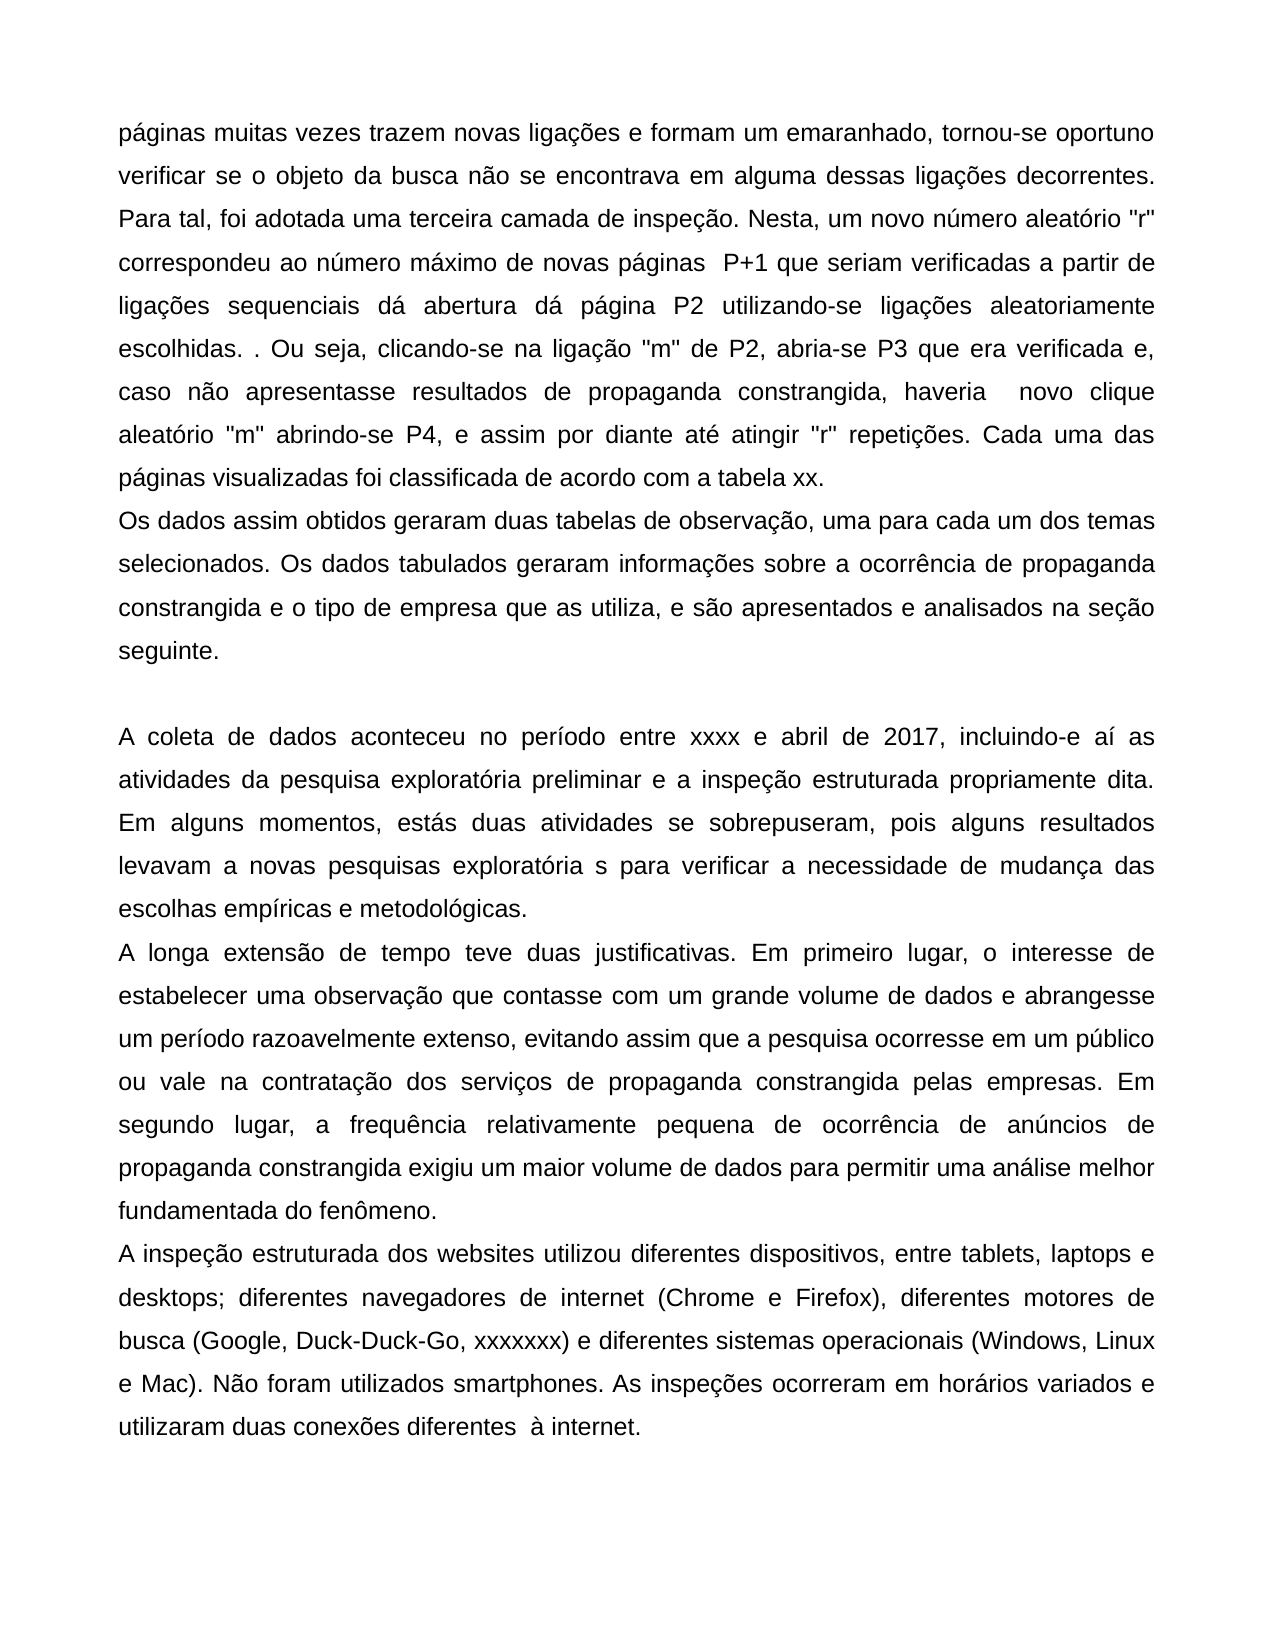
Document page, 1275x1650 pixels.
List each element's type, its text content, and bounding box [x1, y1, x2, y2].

text A longa extensão de tempo teve duas justificativas. Em primeiro lugar, o interesse de estabelecer uma observação que contasse com um grande volume de dados e abrangesse um período razoavelmente extenso, evitando assim que a pesquisa ocorresse em um público ou vale na contratação dos serviços de propaganda constrangida pelas empresas. Em segundo lugar, a frequência relativamente pequena de ocorrência de anúncios de propaganda constrangida exigiu um maior volume de dados para permitir uma análise melhor fundamentada do fenômeno. [118, 937, 1157, 1225]
text A inspeção estruturada dos websites utilizou diferentes dispositivos, entre tablets, laptops e desktops; diferentes navegadores de internet (Chrome e Firefox), diferentes motores de busca (Google, Duck-Duck-Go, xxxxxxx) e diferentes sistemas operacionais (Windows, Linux e Mac). Não foram utilizados smartphones. As inspeções ocorreram em horários variados e utilizaram duas conexões diferentes à internet. [118, 1239, 1157, 1441]
text Os dados assim obtidos geraram duas tabelas de observação, uma para cada um dos temas selecionados. Os dados tabulados geraram informações sobre a ocorrência de propaganda constrangida e o tipo de empresa que as utiliza, e são apresentados e analisados na seção seguinte. [118, 506, 1157, 664]
text páginas muitas vezes trazem novas ligações e formam um emaranhado, tornou-se oportuno verificar se o objeto da busca não se encontrava em alguma dessas ligações decorrentes. Para tal, foi adotada uma terceira camada de inspeção. Nesta, um novo número aleatório "r" correspondeu ao número máximo de novas páginas P+1 que seriam verificadas a partir de ligações sequenciais dá abertura dá página P2 utilizando-se ligações aleatoriamente escolhidas. . Ou seja, clicando-se na ligação "m" de P2, abria-se P3 que era verificada e, caso não apresentasse resultados de propaganda constrangida, haveria novo clique aleatório "m" abrindo-se P4, e assim por diante até atingir "r" repetições. Cada uma das páginas visualizadas foi classificada de acordo com a tabela xx. [118, 118, 1157, 492]
text A coleta de dados aconteceu no período entre xxxx e abril de 2017, incluindo-e aí as atividades da pesquisa exploratória preliminar e a inspeção estruturada propriamente dita. Em alguns momentos, estás duas atividades se sobrepuseram, pois alguns resultados levavam a novas pesquisas exploratória s para verificar a necessidade de mudança das escolhas empíricas e metodológicas. [118, 722, 1157, 923]
